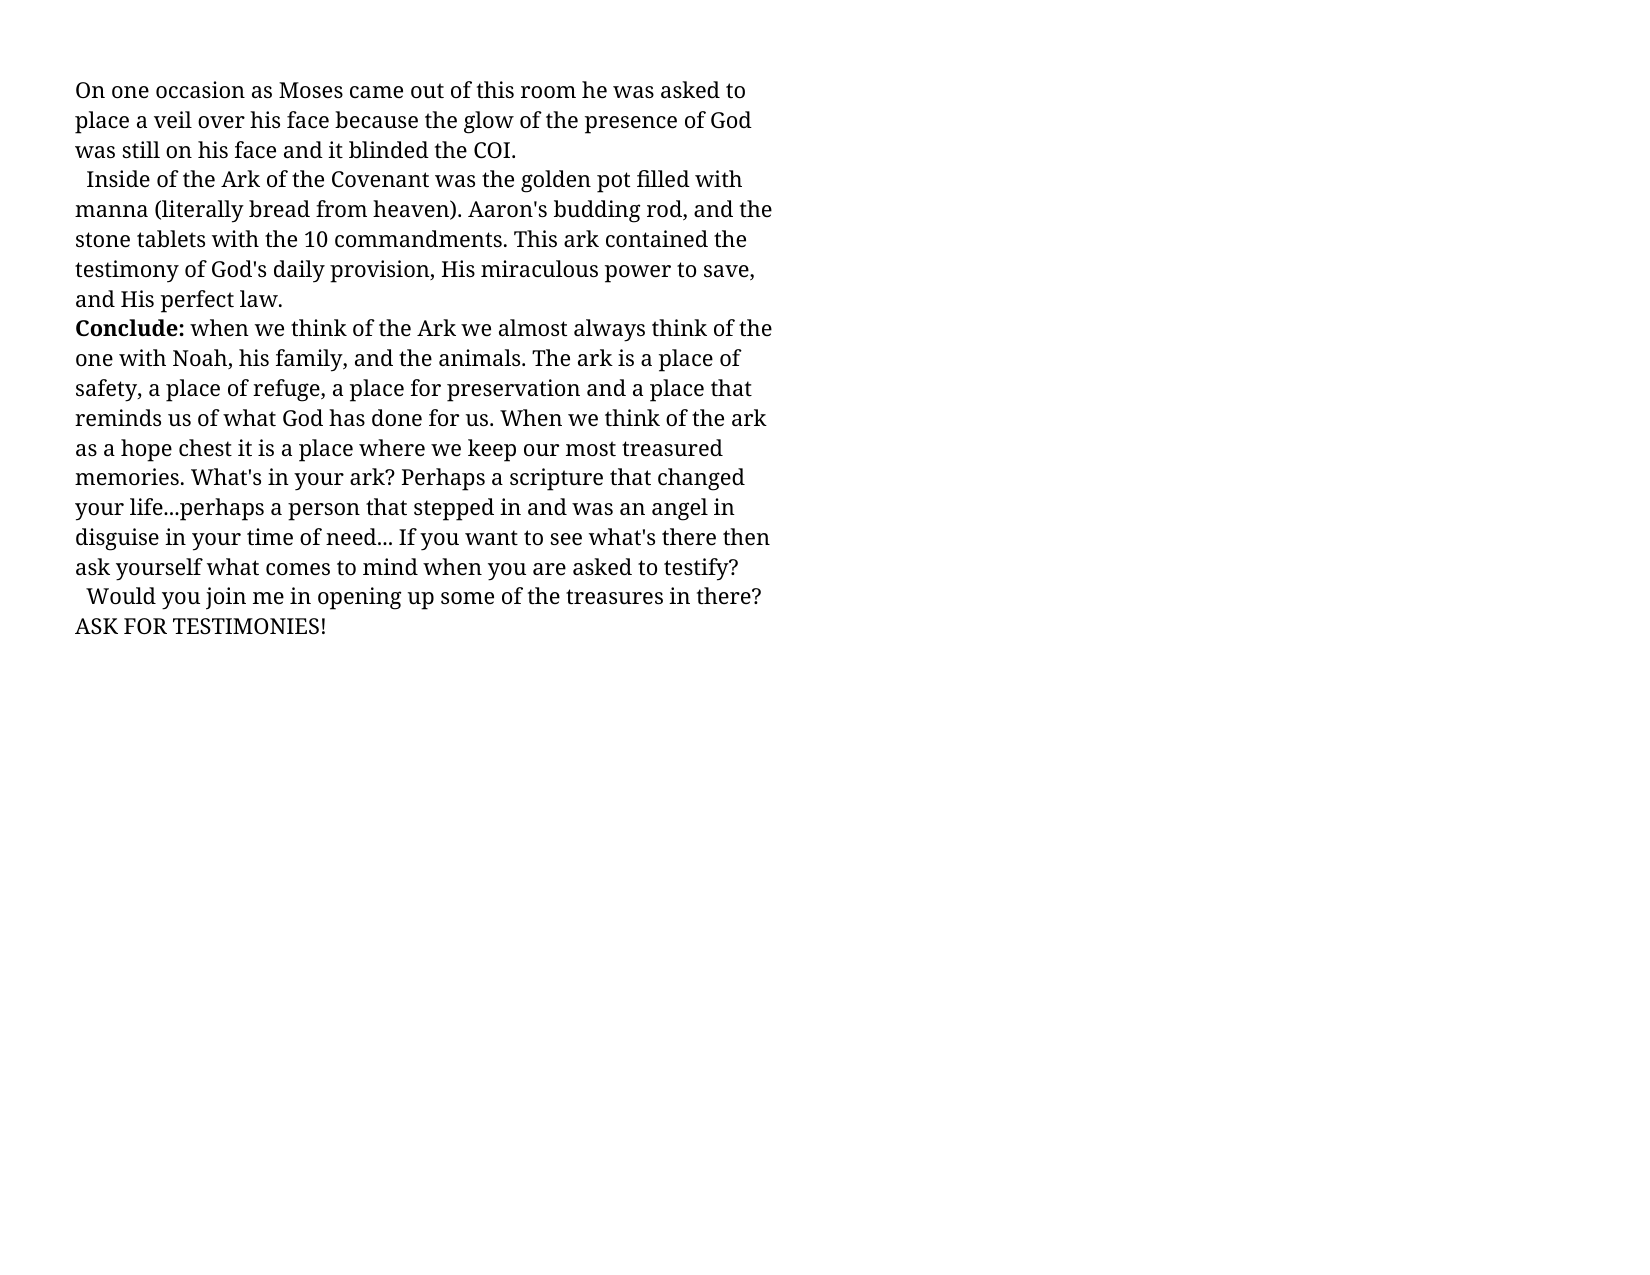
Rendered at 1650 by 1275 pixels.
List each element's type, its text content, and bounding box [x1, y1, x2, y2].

subtitle On one occasion as Moses came out of this room he was asked to place a veil over his face because the glow of the presence of God was still on his face and it blinded the COI. [75, 75, 787, 164]
subtitle ASK FOR TESTIMONIES! [75, 611, 787, 641]
subtitle Inside of the Ark of the Covenant was the golden pot filled with manna (literally bread from heaven). Aaron's budding rod, and the stone tablets with the 10 commandments. This ark contained the testimony of God's daily provision, His miraculous power to save, and His perfect law. [75, 164, 787, 313]
subtitle Conclude: when we think of the Ark we almost always think of the one with Noah, his family, and the animals. The ark is a place of safety, a place of refuge, a place for preservation and a place that reminds us of what God has done for us. When we think of the ark as a hope chest it is a place where we keep our most treasured memories. What's in your ark? Perhaps a scripture that changed your life...perhaps a person that stepped in and was an angel in disguise in your time of need... If you want to see what's there then ask yourself what comes to mind when you are asked to testify? [75, 313, 787, 581]
subtitle Would you join me in opening up some of the treasures in there? [75, 581, 787, 611]
